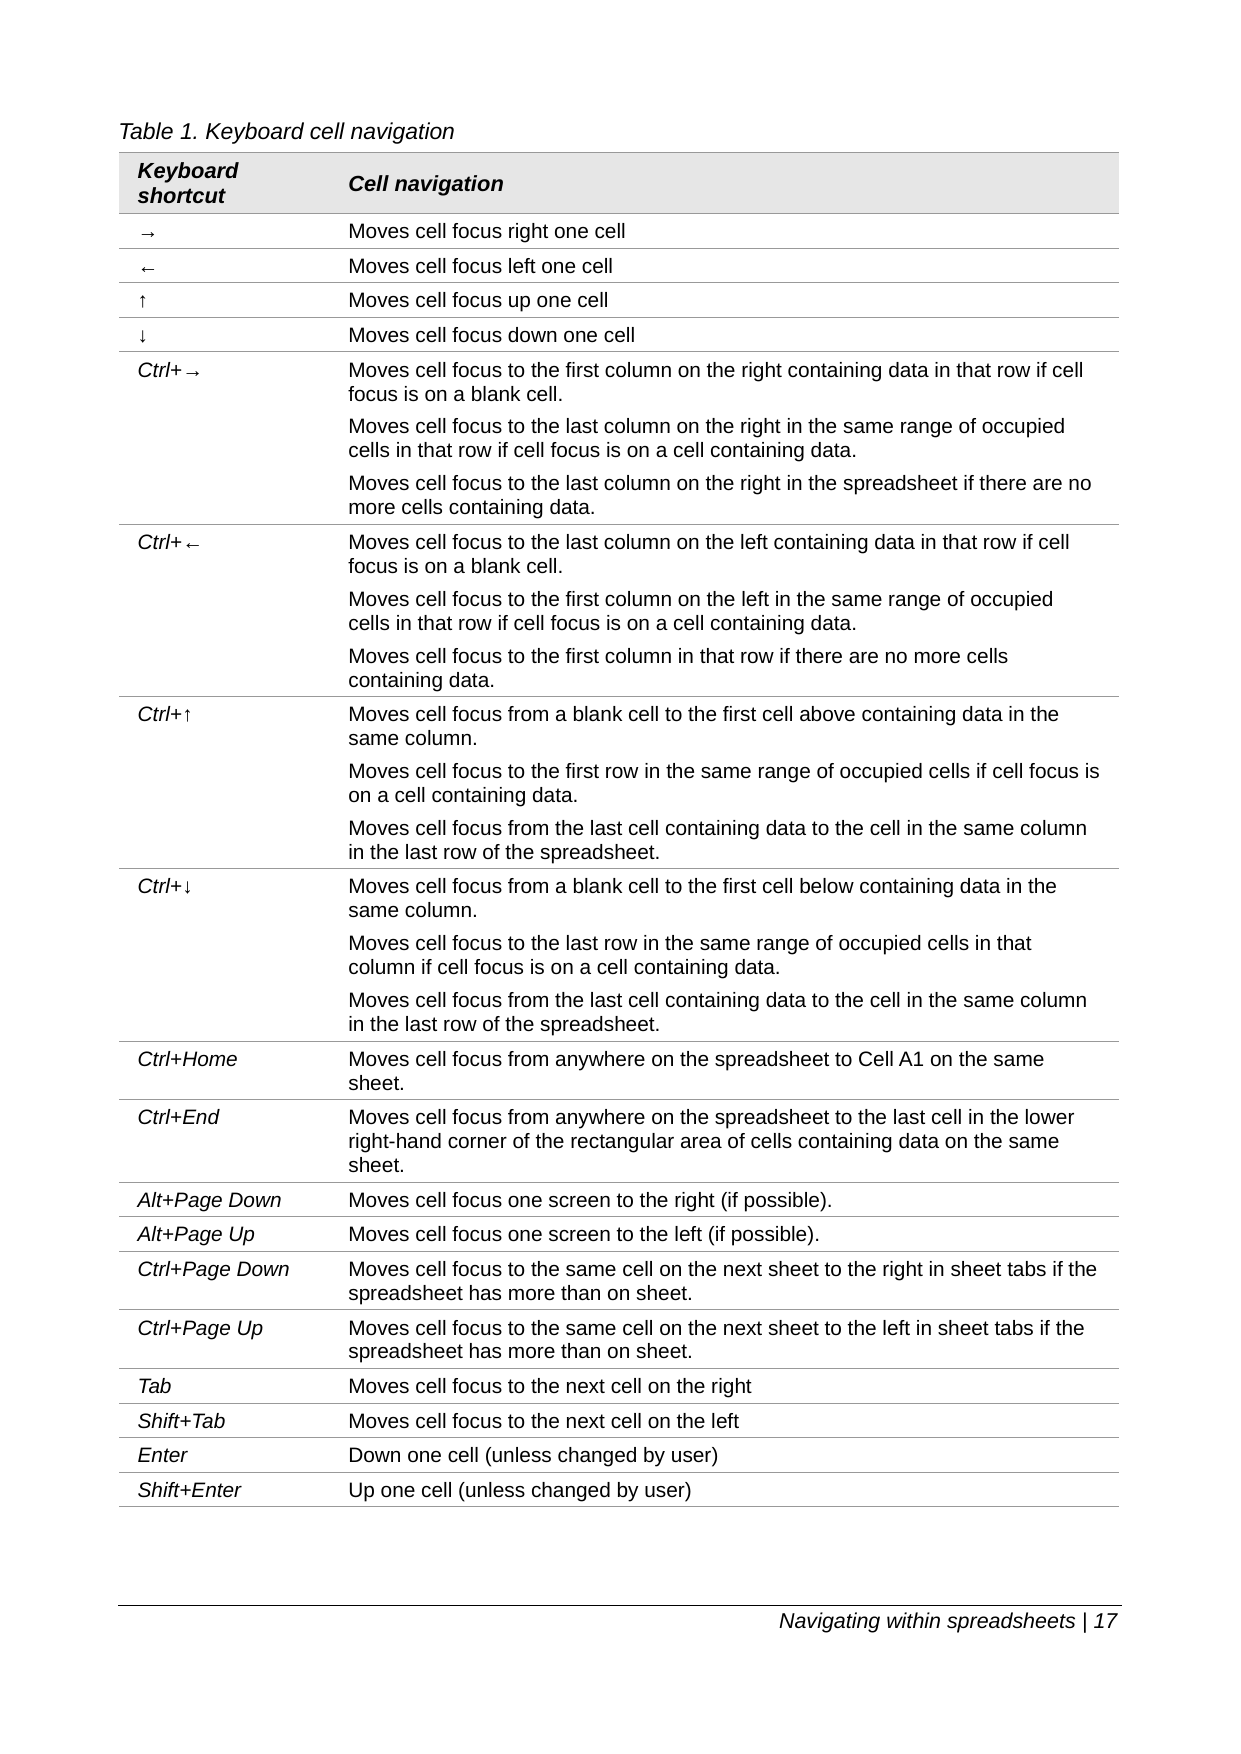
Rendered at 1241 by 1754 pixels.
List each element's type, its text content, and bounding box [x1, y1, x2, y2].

table_cell Enter [119, 1438, 330, 1472]
table_cell Moves cell focus left one cell [330, 249, 1119, 282]
table_cell Moves cell focus from anywhere on the spreadsheet to Cell A1 on the same sheet. [330, 1042, 1119, 1099]
table_cell Moves cell focus from anywhere on the spreadsheet to the last cell in the lower right-hand corner of the rectangular area of cells containing data on the same sheet. [330, 1100, 1119, 1182]
table_cell Moves cell focus one screen to the right (if possible). [330, 1183, 1119, 1216]
table_cell Moves cell focus up one cell [330, 283, 1119, 317]
table_header Keyboard shortcut [119, 153, 330, 213]
table_cell Ctrl+← [119, 525, 330, 696]
table_cell Moves cell focus right one cell [330, 214, 1119, 248]
table_cell Ctrl+↓ [119, 869, 330, 1041]
table_cell Alt+Page Down [119, 1183, 330, 1216]
table_cell Alt+Page Up [119, 1217, 330, 1251]
table_cell Moves cell focus to the next cell on the left [330, 1404, 1119, 1437]
table_cell Tab [119, 1369, 330, 1402]
table_cell Moves cell focus from a blank cell to the first cell above containing data in the same column. Moves cell focus to the first row in the same range of occupied cells if cell focus is on a cell containing data. Moves cell focus from the last cell containing data to the cell in the same column in the last row of the spreadsheet. [330, 697, 1119, 868]
table_cell Ctrl+→ [119, 352, 330, 524]
table_cell Moves cell focus to the next cell on the right [330, 1369, 1119, 1402]
text Table 1. Keyboard cell navigation [118, 118, 1122, 144]
table_cell Moves cell focus to the last column on the left containing data in that row if cell focus is on a blank cell. Moves cell focus to the first column on the left in the same range of occupied cells in that row if cell focus is on a cell containing data. Moves cell focus to the first column in that row if there are no more cells containing data. [330, 525, 1119, 696]
table_cell Moves cell focus to the same cell on the next sheet to the right in sheet tabs if the spreadsheet has more than on sheet. [330, 1252, 1119, 1309]
table_cell Up one cell (unless changed by user) [330, 1473, 1119, 1506]
table_header Cell navigation [330, 153, 1119, 213]
table_cell Ctrl+↑ [119, 697, 330, 868]
table_cell Down one cell (unless changed by user) [330, 1438, 1119, 1472]
table_cell Moves cell focus one screen to the left (if possible). [330, 1217, 1119, 1251]
table_cell Moves cell focus to the same cell on the next sheet to the left in sheet tabs if the spreadsheet has more than on sheet. [330, 1310, 1119, 1368]
table_cell ↑ [119, 283, 330, 317]
table_cell → [119, 214, 330, 248]
table_cell Shift+Tab [119, 1404, 330, 1437]
table_cell Moves cell focus from a blank cell to the first cell below containing data in the same column. Moves cell focus to the last row in the same range of occupied cells in that column if cell focus is on a cell containing data. Moves cell focus from the last cell containing data to the cell in the same column in the last row of the spreadsheet. [330, 869, 1119, 1041]
table_cell Moves cell focus to the first column on the right containing data in that row if cell focus is on a blank cell. Moves cell focus to the last column on the right in the same range of occupied cells in that row if cell focus is on a cell containing data. Moves cell focus to the last column on the right in the spreadsheet if there are no more cells containing data. [330, 352, 1119, 524]
table_cell ← [119, 249, 330, 282]
table_cell ↓ [119, 318, 330, 351]
table_cell Ctrl+Page Down [119, 1252, 330, 1309]
table_cell Moves cell focus down one cell [330, 318, 1119, 351]
table_cell Shift+Enter [119, 1473, 330, 1506]
table_cell Ctrl+Home [119, 1042, 330, 1099]
table_cell Ctrl+Page Up [119, 1310, 330, 1368]
table_cell Ctrl+End [119, 1100, 330, 1182]
